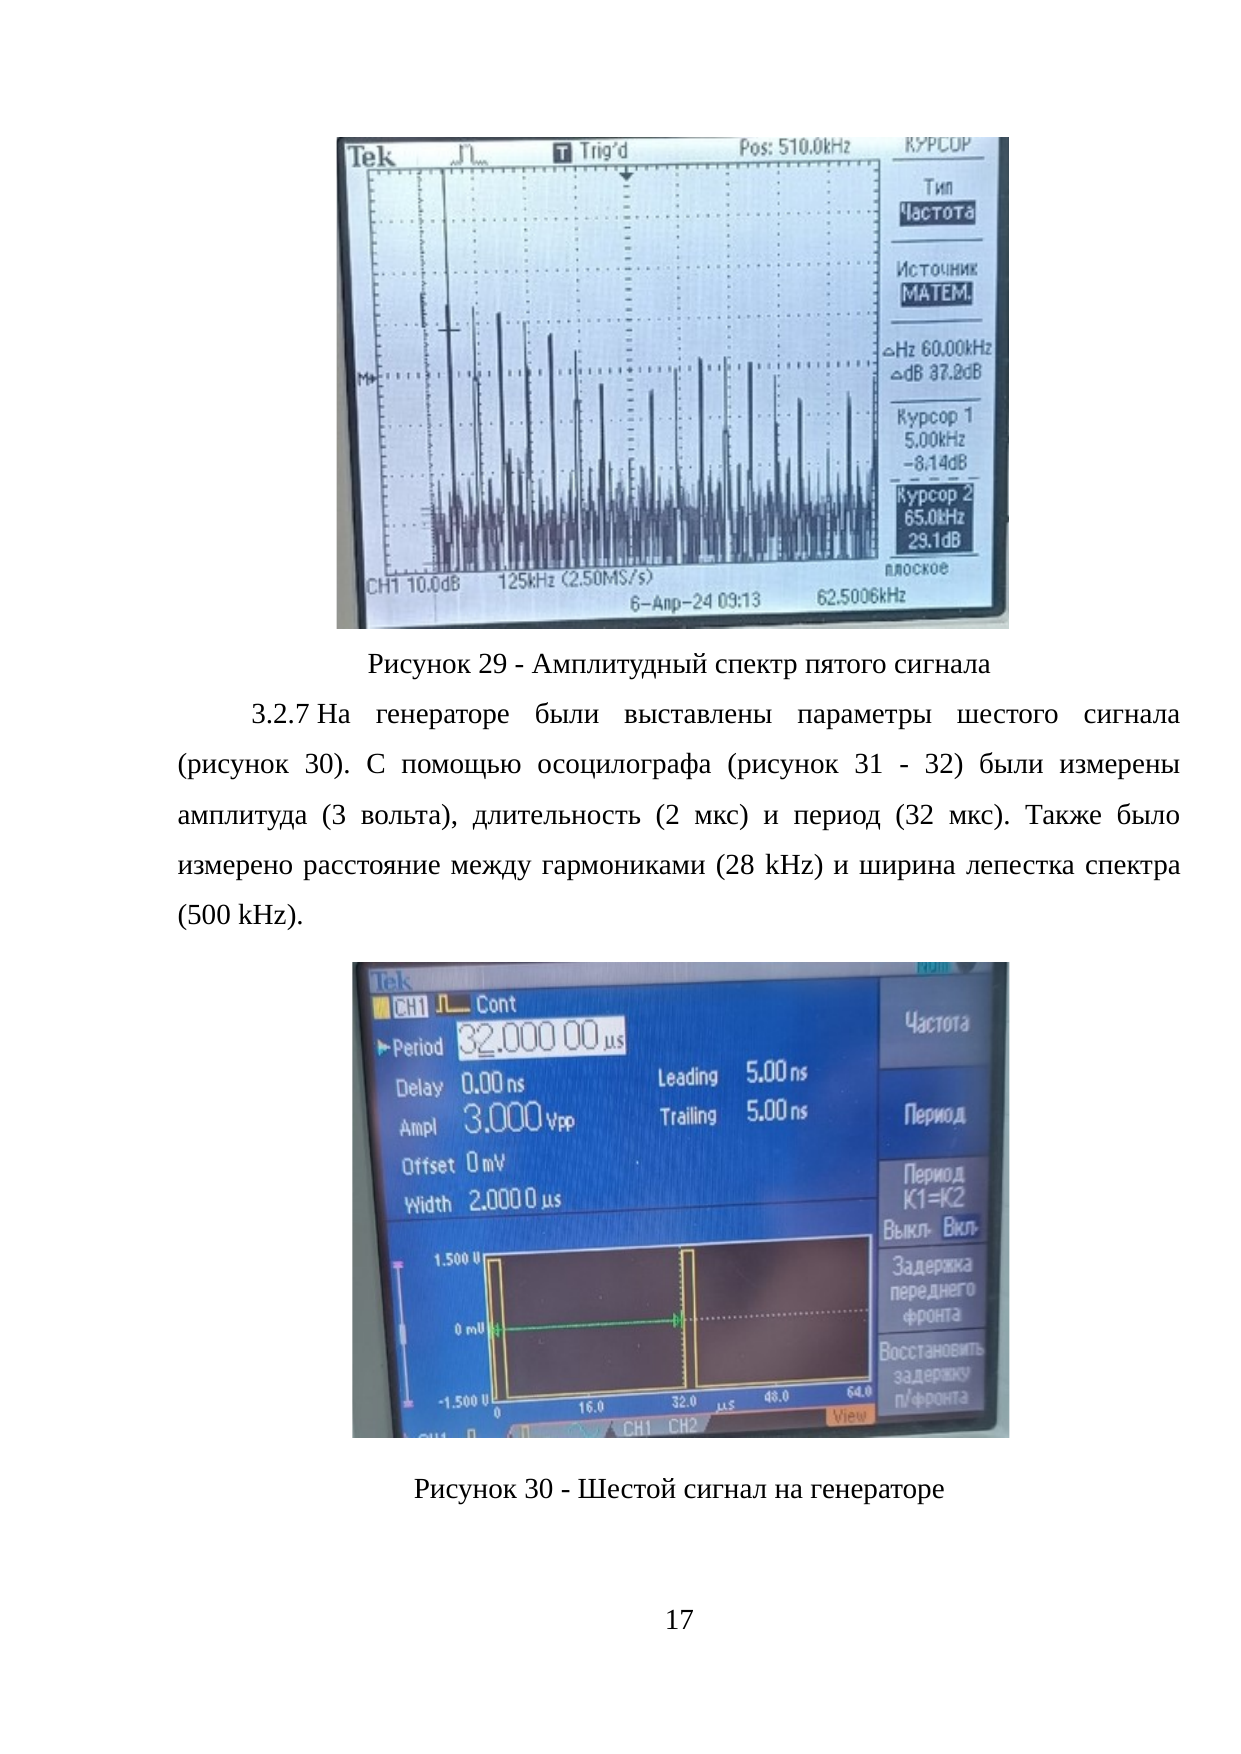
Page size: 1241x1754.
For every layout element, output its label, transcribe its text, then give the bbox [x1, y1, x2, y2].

text Рисунок 29 - Амплитудный спектр пятого сигнала [177, 118, 1181, 679]
text Рисунок 30 - Шестой сигнал на генераторе [177, 948, 1181, 1505]
list На генераторе были выставлены параметры шестого сигнала (рисунок 30). С помощью осоцилографа (рисунок 31 - 32) были измерены амплитуда (3 вольта), длительность (2 мкс) и период (32 мкс). Также было измерено расстояние между гармониками (28 kHz) и ширина лепестка спектра (500 kHz). [177, 696, 1181, 931]
picture [352, 962, 1010, 1438]
picture [336, 137, 1009, 629]
